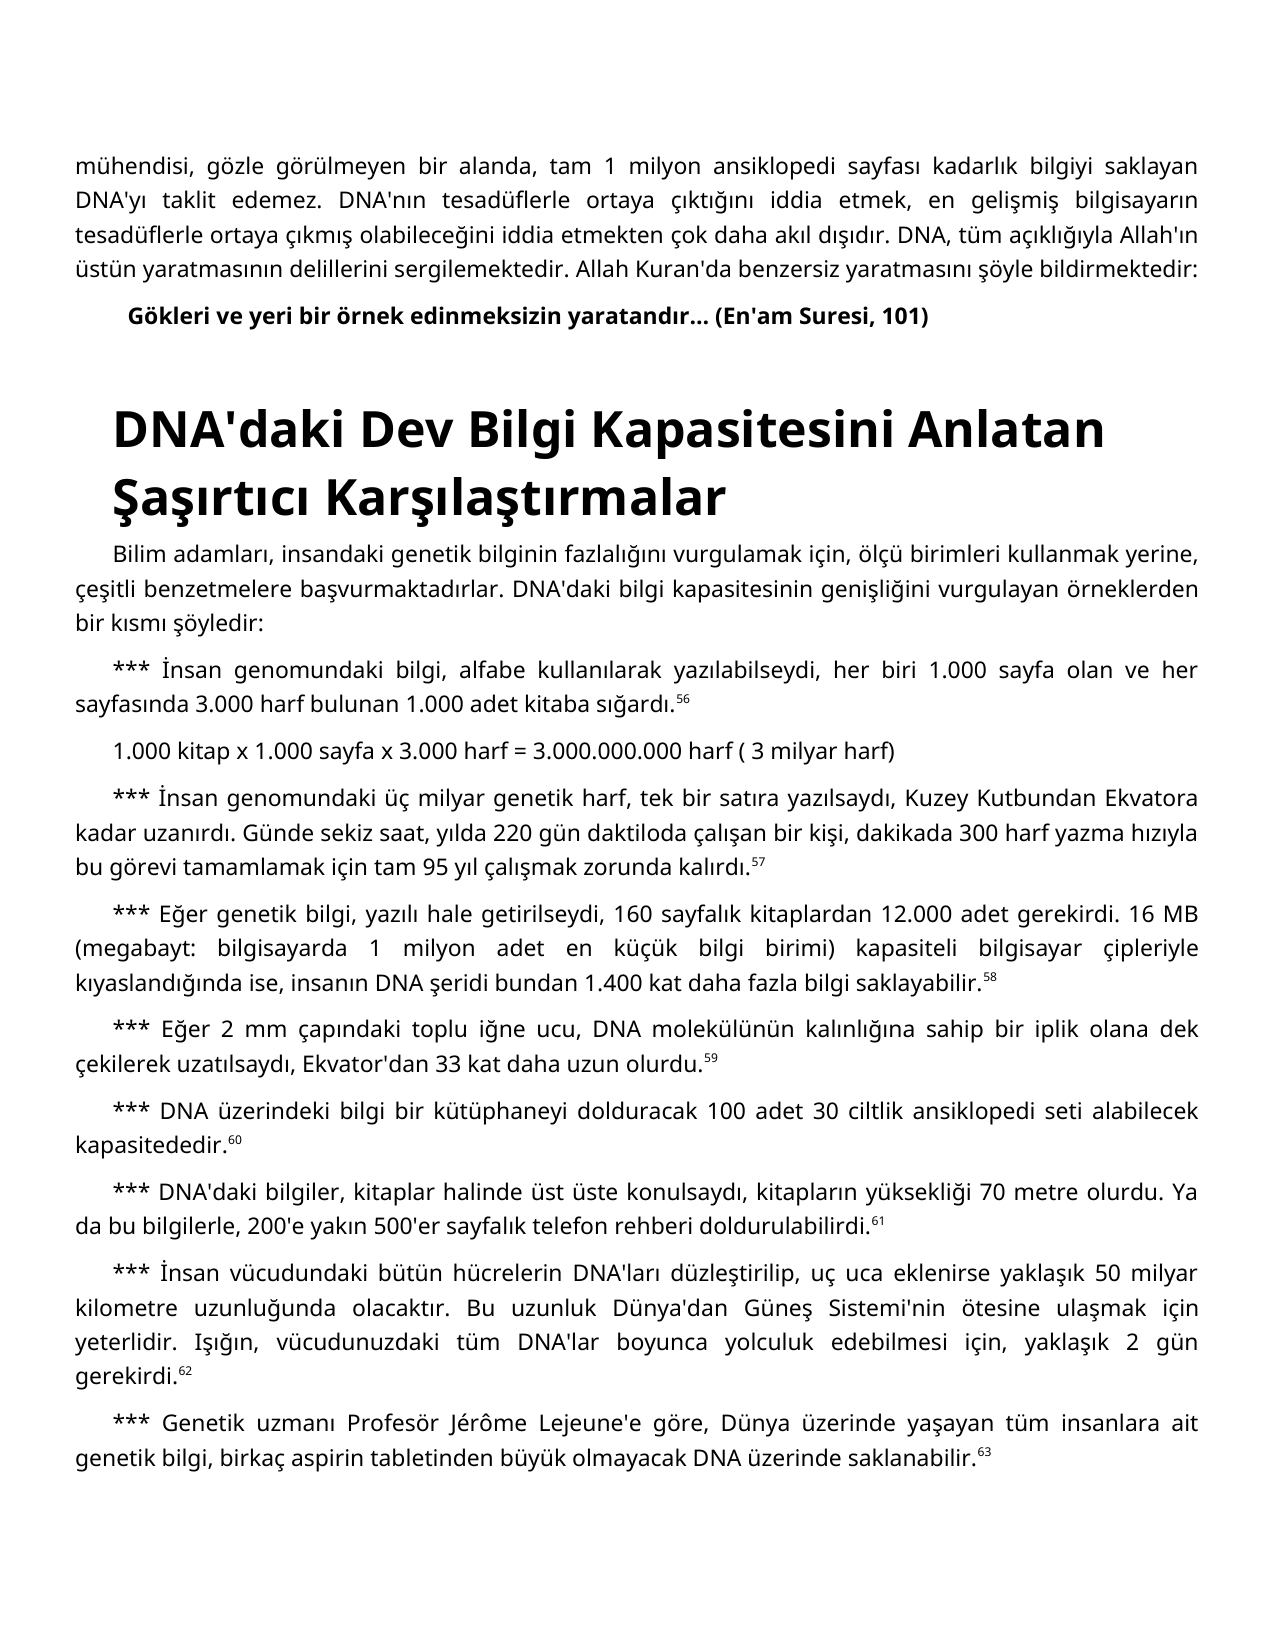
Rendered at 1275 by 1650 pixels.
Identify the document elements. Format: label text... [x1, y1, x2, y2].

text *** DNA'daki bilgiler, kitaplar halinde üst üste konulsaydı, kitapların yüksekliği 70 metre olurdu. Ya da bu bilgilerle, 200'e yakın 500'er sayfalık telefon rehberi doldurulabilirdi.61 [75, 1176, 1200, 1241]
text *** Eğer 2 mm çapındaki toplu iğne ucu, DNA molekülünün kalınlığına sahip bir iplik olana dek çekilerek uzatılsaydı, Ekvator'dan 33 kat daha uzun olurdu.59 [75, 1013, 1200, 1079]
text Bilim adamları, insandaki genetik bilginin fazlalığını vurgulamak için, ölçü birimleri kullanmak yerine, çeşitli benzetmelere başvurmaktadırlar. DNA'daki bilgi kapasitesinin genişliğini vurgulayan örneklerden bir kısmı şöyledir: [75, 538, 1200, 638]
text *** DNA üzerindeki bilgi bir kütüphaneyi dolduracak 100 adet 30 ciltlik ansiklopedi seti alabilecek kapasitededir.60 [75, 1094, 1200, 1160]
text *** İnsan genomundaki üç milyar genetik harf, tek bir satıra yazılsaydı, Kuzey Kutbundan Ekvatora kadar uzanırdı. Günde sekiz saat, yılda 220 gün daktiloda çalışan bir kişi, dakikada 300 harf yazma hızıyla bu görevi tamamlamak için tam 95 yıl çalışmak zorunda kalırdı.57 [75, 782, 1200, 882]
text *** İnsan genomundaki bilgi, alfabe kullanılarak yazılabilseydi, her biri 1.000 sayfa olan ve her sayfasında 3.000 harf bulunan 1.000 adet kitaba sığardı.56 [75, 654, 1200, 719]
subtitle DNA'daki Dev Bilgi Kapasitesini Anlatan Şaşırtıcı Karşılaştırmalar [112, 394, 1200, 530]
text *** Genetik uzmanı Profesör Jérôme Lejeune'e göre, Dünya üzerinde yaşayan tüm insanlara ait genetik bilgi, birkaç aspirin tabletinden büyük olmayacak DNA üzerinde saklanabilir.63 [75, 1407, 1200, 1473]
text mühendisi, gözle görülmeyen bir alanda, tam 1 milyon ansiklopedi sayfası kadarlık bilgiyi saklayan DNA'yı taklit edemez. DNA'nın tesadüflerle ortaya çıktığını iddia etmek, en gelişmiş bilgisayarın tesadüflerle ortaya çıkmış olabileceğini iddia etmekten çok daha akıl dışıdır. DNA, tüm açıklığıyla Allah'ın üstün yaratmasının delillerini sergilemektedir. Allah Kuran'da benzersiz yaratmasını şöyle bildirmektedir: [75, 150, 1200, 284]
text *** Eğer genetik bilgi, yazılı hale getirilseydi, 160 sayfalık kitaplardan 12.000 adet gerekirdi. 16 MB (megabayt: bilgisayarda 1 milyon adet en küçük bilgi birimi) kapasiteli bilgisayar çipleriyle kıyaslandığında ise, insanın DNA şeridi bundan 1.400 kat daha fazla bilgi saklayabilir.58 [75, 898, 1200, 998]
text 1.000 kitap x 1.000 sayfa x 3.000 harf = 3.000.000.000 harf ( 3 milyar harf) [75, 735, 1200, 766]
text Gökleri ve yeri bir örnek edinmeksizin yaratandır… (En'am Suresi, 101) [127, 300, 1177, 331]
text *** İnsan vücudundaki bütün hücrelerin DNA'ları düzleştirilip, uç uca eklenirse yaklaşık 50 milyar kilometre uzunluğunda olacaktır. Bu uzunluk Dünya'dan Güneş Sistemi'nin ötesine ulaşmak için yeterlidir. Işığın, vücudunuzdaki tüm DNA'lar boyunca yolculuk edebilmesi için, yaklaşık 2 gün gerekirdi.62 [75, 1257, 1200, 1391]
